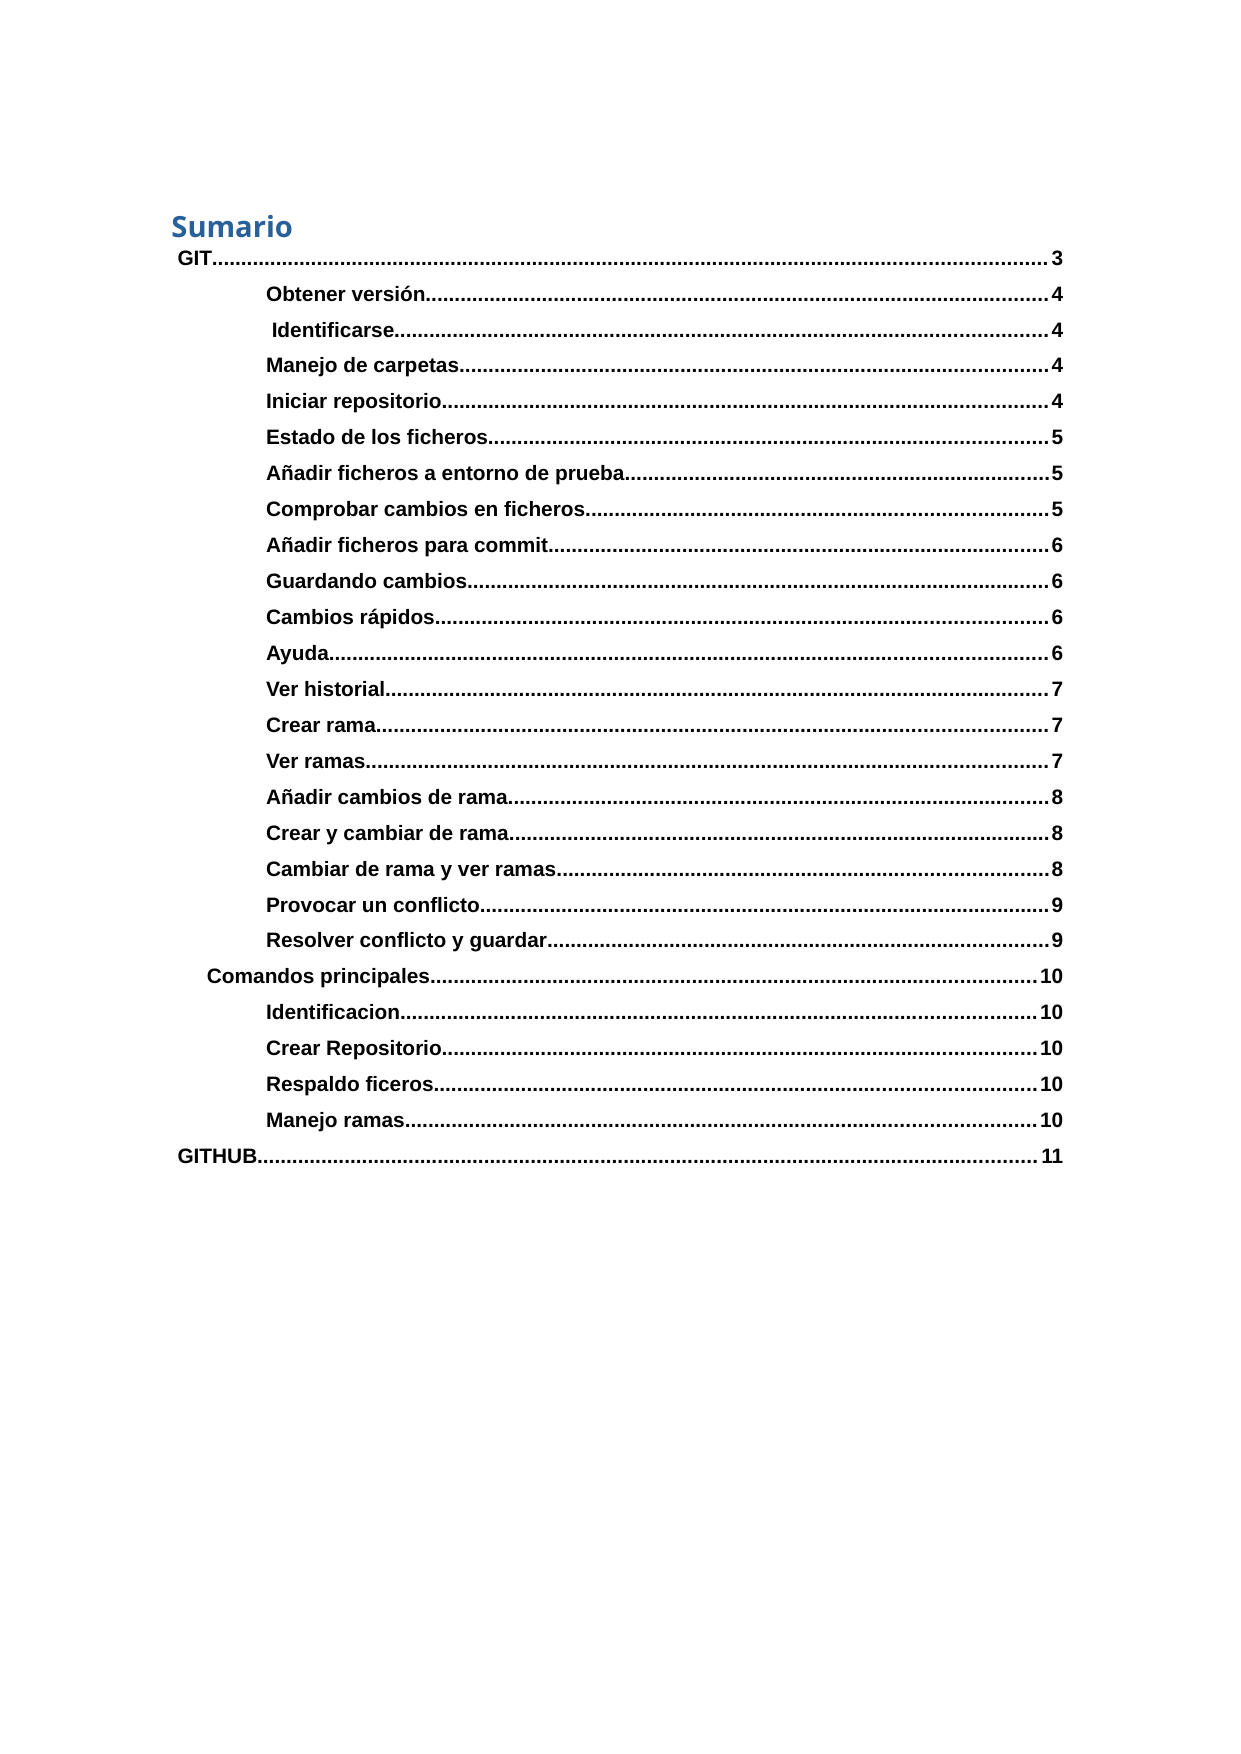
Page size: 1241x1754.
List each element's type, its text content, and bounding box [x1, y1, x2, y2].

subtitle Sumario [171, 206, 1063, 246]
text Provocar un conflicto 9 [266, 892, 1063, 916]
text Estado de los ficheros 5 [266, 425, 1063, 449]
text Añadir cambios de rama 8 [266, 784, 1063, 808]
text Ver historial 7 [266, 677, 1063, 701]
text Obtener versión 4 [266, 281, 1063, 305]
text GIT 3 [177, 246, 1063, 269]
text Identificacion 10 [266, 1000, 1063, 1024]
text Comandos principales 10 [207, 964, 1063, 988]
text Añadir ficheros a entorno de prueba 5 [266, 461, 1063, 485]
text Resolver conflicto y guardar 9 [266, 928, 1063, 952]
text Cambios rápidos 6 [266, 605, 1063, 629]
text Comprobar cambios en ficheros 5 [266, 497, 1063, 521]
text Manejo ramas 10 [266, 1108, 1063, 1132]
text Ayuda 6 [266, 641, 1063, 665]
text Manejo de carpetas 4 [266, 353, 1063, 377]
text Identificarse 4 [266, 317, 1063, 341]
text Crear rama 7 [266, 713, 1063, 737]
text Crear Repositorio 10 [266, 1036, 1063, 1060]
text Iniciar repositorio 4 [266, 389, 1063, 413]
text Crear y cambiar de rama 8 [266, 821, 1063, 844]
text Guardando cambios 6 [266, 569, 1063, 593]
text GITHUB 11 [177, 1144, 1063, 1168]
text Respaldo ficeros 10 [266, 1072, 1063, 1096]
text Añadir ficheros para commit 6 [266, 533, 1063, 557]
text Ver ramas 7 [266, 749, 1063, 773]
text Cambiar de rama y ver ramas 8 [266, 856, 1063, 880]
